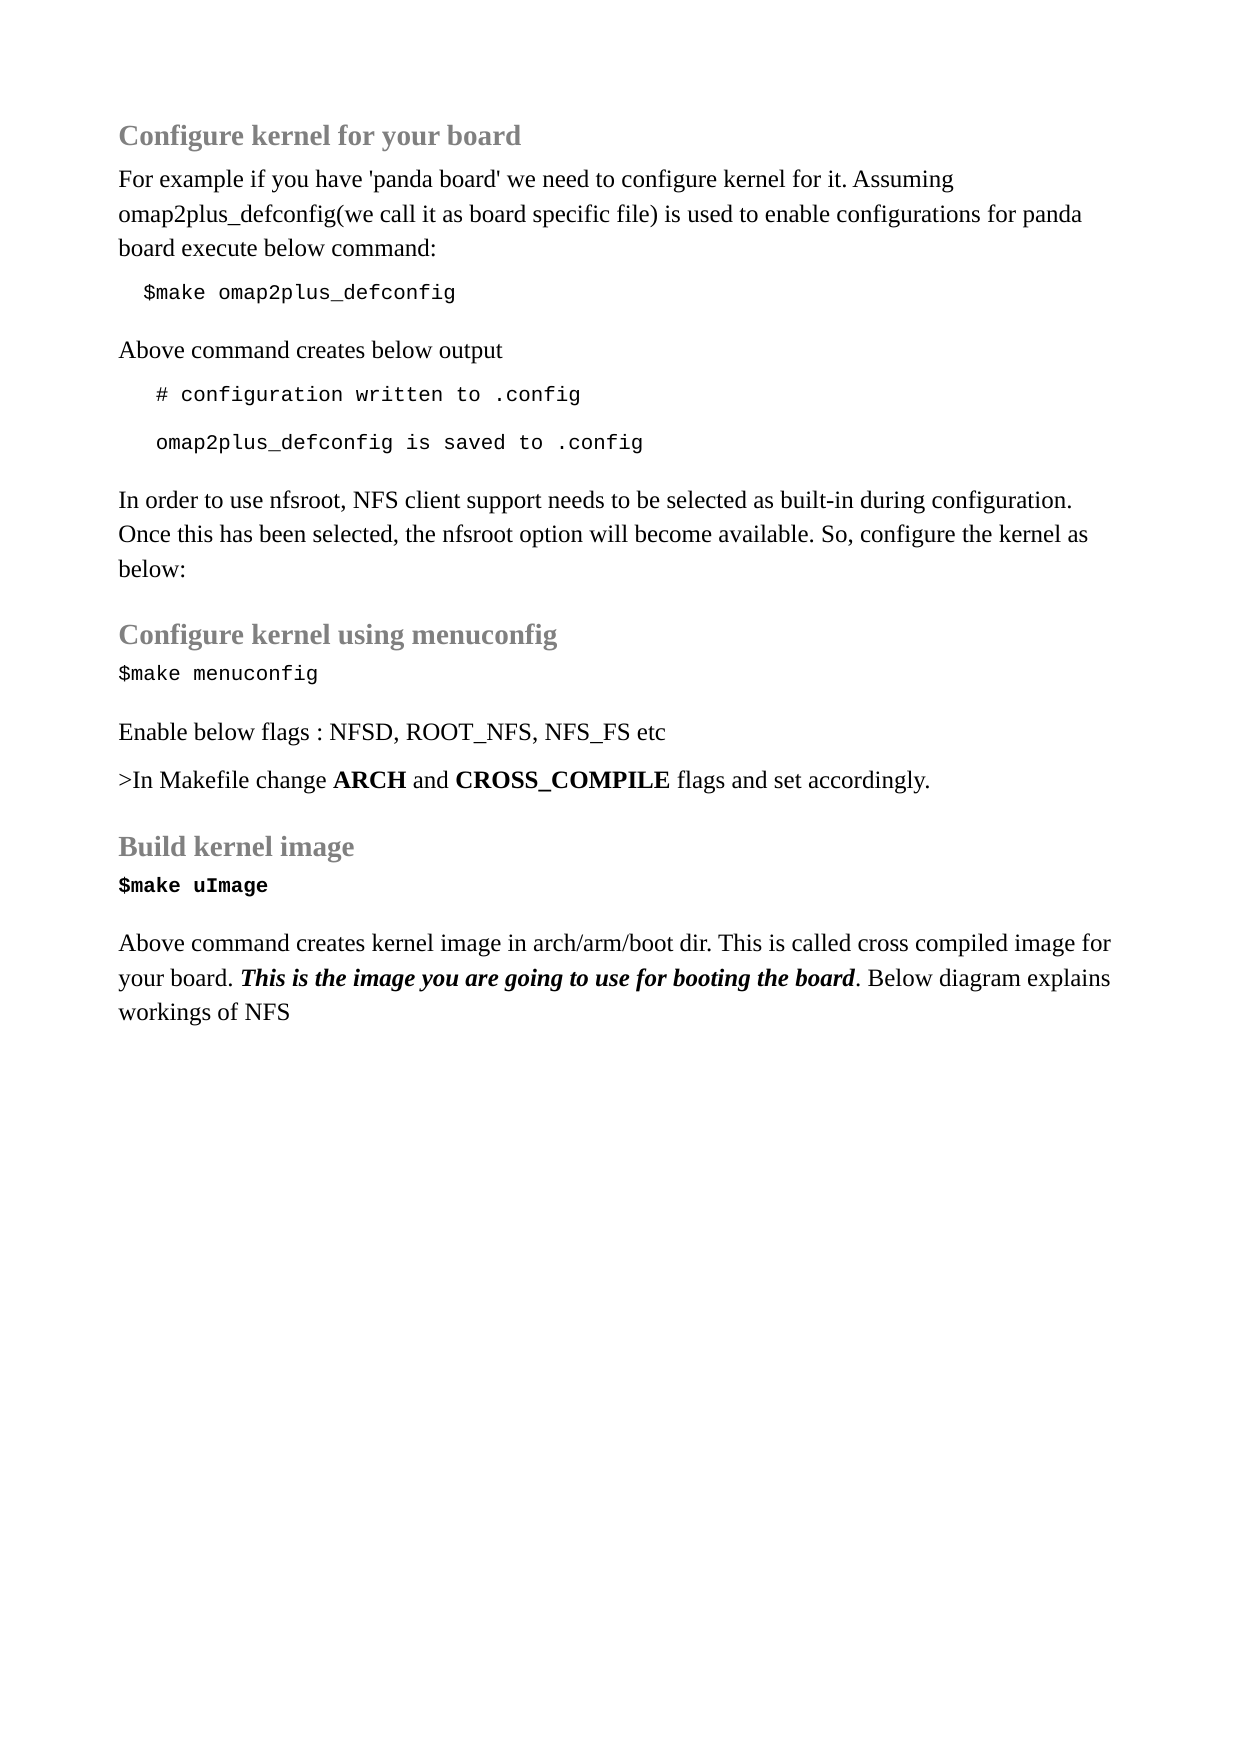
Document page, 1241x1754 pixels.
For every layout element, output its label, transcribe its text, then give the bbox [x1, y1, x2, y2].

text For example if you have 'panda board' we need to configure kernel for it. Assuming omap2plus_defconfig(we call it as board specific file) is used to enable configurations for panda board execute below command: [118, 164, 1122, 262]
text $make omap2plus_defconfig [118, 282, 1122, 306]
text In order to use nfsroot, NFS client support needs to be selected as built-in during configuration. Once this has been selected, the nfsroot option will become available. So, configure the kernel as below: [118, 485, 1122, 582]
text Enable below flags : NFSD, ROOT_NFS, NFS_FS etc [118, 717, 1122, 745]
text $make uImage [118, 875, 1122, 899]
subtitle Configure kernel using menuconfig [118, 617, 1122, 651]
subtitle Configure kernel for your board [118, 118, 1122, 152]
text Above command creates below output [118, 335, 1122, 364]
text Above command creates kernel image in arch/arm/boot dir. This is called cross compiled image for your board. This is the image you are going to use for booting the board. Below diagram explains workings of NFS [118, 928, 1122, 1026]
text >In Makefile change ARCH and CROSS_COMPILE flags and set accordingly. [118, 766, 1122, 794]
text $make menuconfig [118, 663, 1122, 687]
subtitle Build kernel image [118, 829, 1122, 863]
text omap2plus_defconfig is saved to .config [118, 432, 1122, 455]
text # configuration written to .config [118, 384, 1122, 408]
